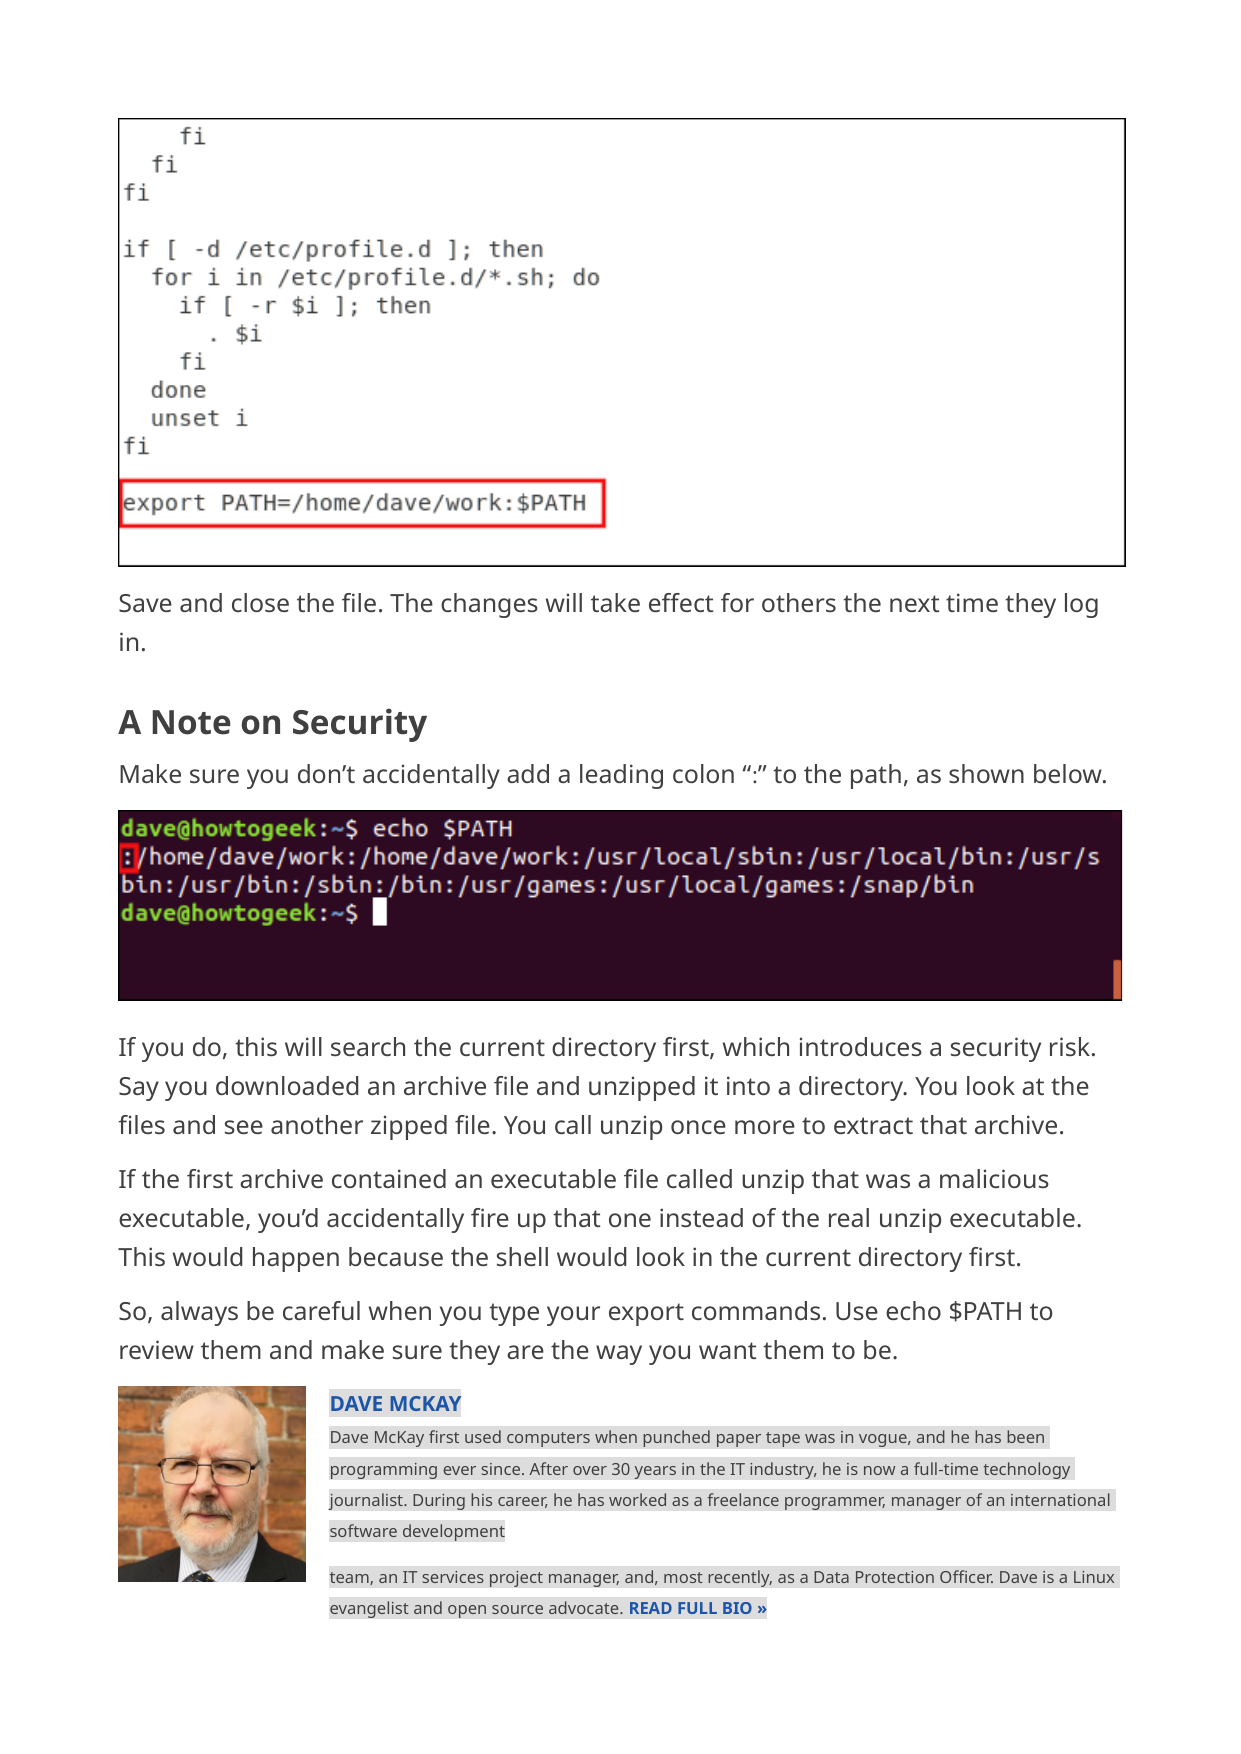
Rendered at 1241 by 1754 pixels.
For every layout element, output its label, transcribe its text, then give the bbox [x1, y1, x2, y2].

text DAVE MCKAY Dave McKay first used computers when punched paper tape was in vogue, and he has been programming ever since. After over 30 years in the IT industry, he is now a full-time technology journalist. During his career, he has worked as a freelance programmer, manager of an international software development [306, 1386, 1122, 1542]
text Save and close the file. The changes will take effect for others the next time they log in. [118, 585, 1122, 659]
subtitle A Note on Security [118, 699, 1122, 744]
text If the first archive contained an executable file called unzip that was a malicious executable, you’d accidentally fire up that one instead of the real unzip executable. This would happen because the shell would look in the current directory first. [118, 1161, 1122, 1274]
picture [118, 810, 1123, 1001]
text So, always be careful when you type your export commands. Use echo $PATH to review them and make sure they are the way you want them to be. [118, 1293, 1122, 1367]
text team, an IT services project manager, and, most recently, as a Data Protection Officer. Dave is a Linux evangelist and open source advocate. READ FULL BIO » [118, 1557, 1122, 1619]
text Make sure you don’t accidentally add a leading colon “:” to the path, as shown below. [118, 757, 1122, 791]
text If you do, this will search the current directory first, which introduces a security risk. Say you downloaded an archive file and unzipped it into a directory. You look at the files and see another zipped file. You call unzip once more to extract that archive. [118, 1029, 1122, 1142]
picture [118, 1386, 306, 1582]
picture [118, 118, 1126, 567]
